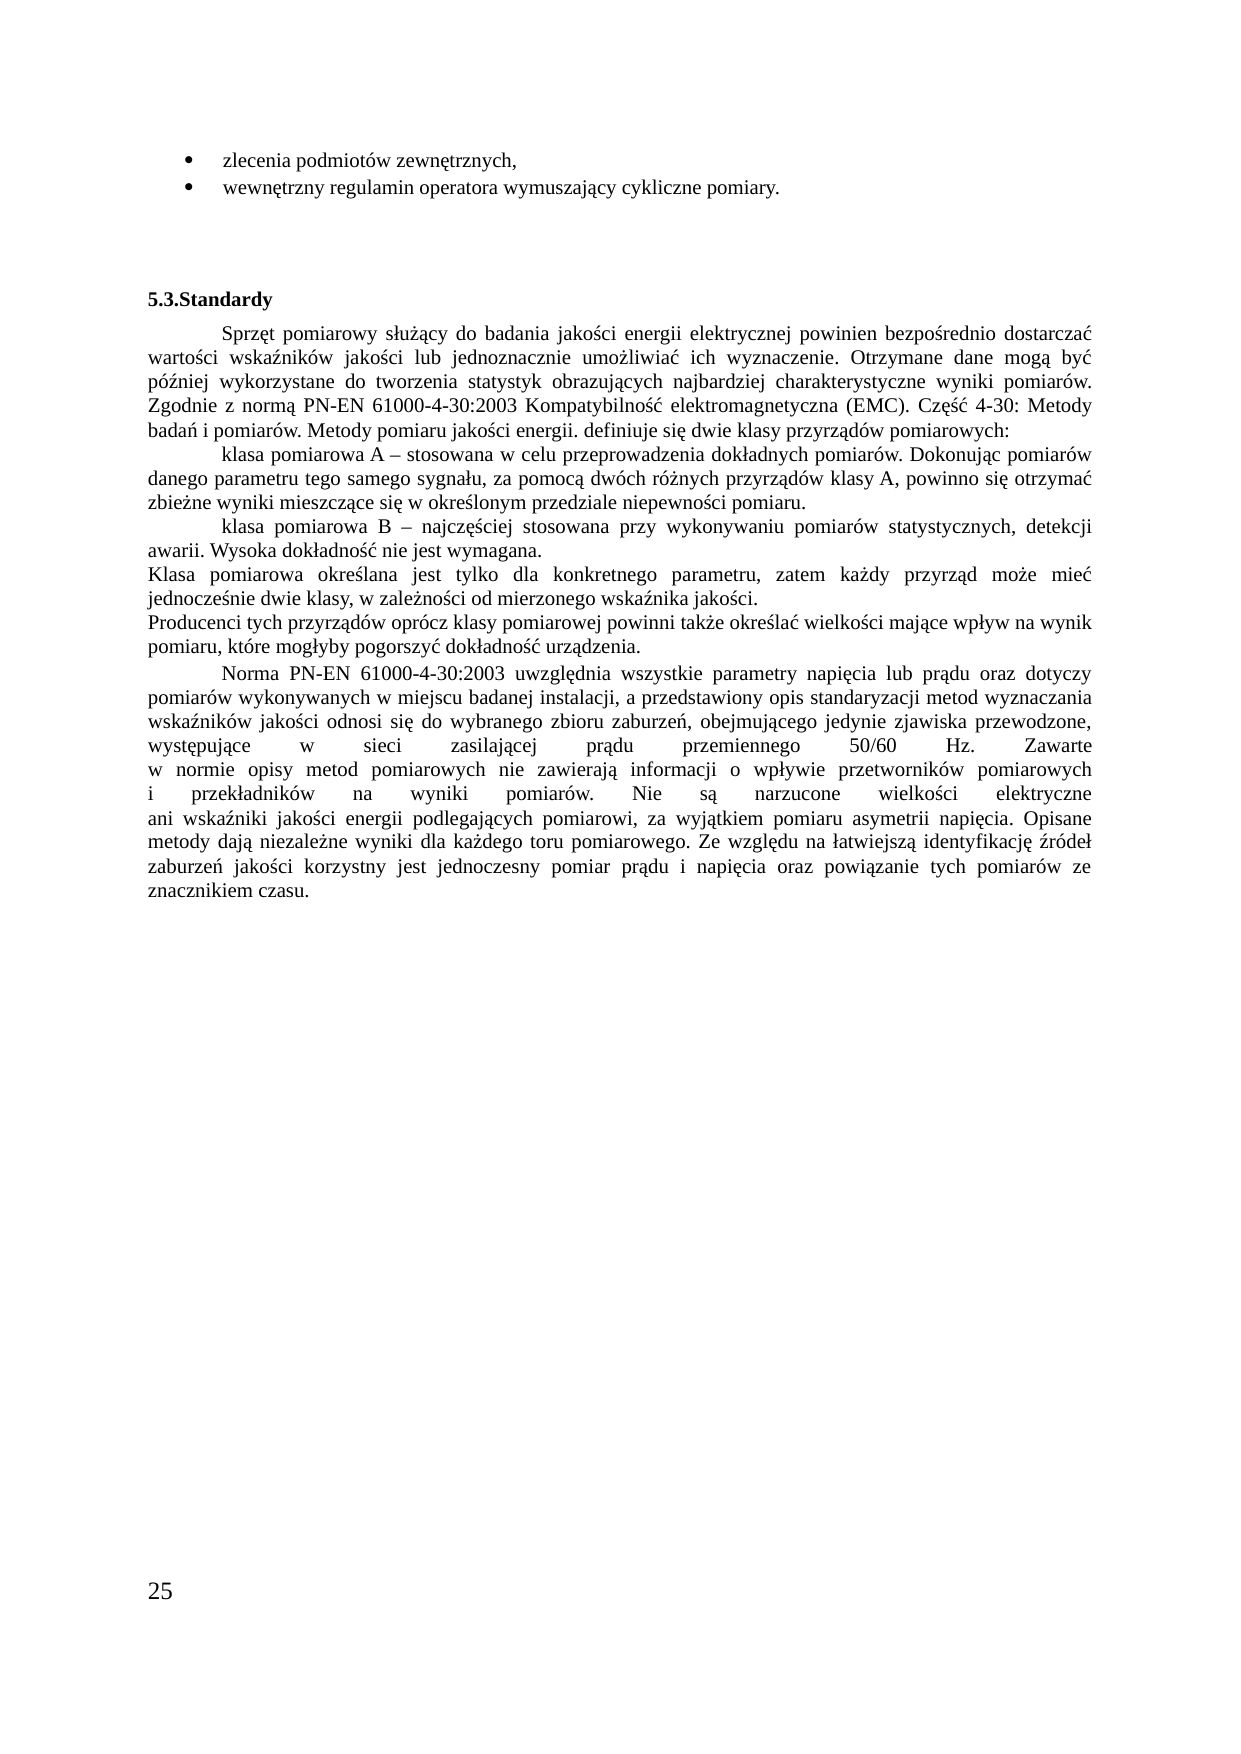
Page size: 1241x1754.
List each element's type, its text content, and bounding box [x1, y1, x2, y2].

list zlecenia podmiotów zewnętrznych, [185, 148, 1093, 172]
text Norma PN-EN 61000-4-30:2003 uwzględnia wszystkie parametry napięcia lub prądu oraz dotyczy pomiarów wykonywanych w miejscu badanej instalacji, a przedstawiony opis standaryzacji metod wyznaczania wskaźników jakości odnosi się do wybranego zbioru zaburzeń, obejmującego jedynie zjawiska przewodzone, występujące w sieci zasilającej prądu przemiennego 50/60 Hz. Zawarte w normie opisy metod pomiarowych nie zawierają informacji o wpływie przetworników pomiarowych i przekładników na wyniki pomiarów. Nie są narzucone wielkości elektryczne ani wskaźniki jakości energii podlegających pomiarowi, za wyjątkiem pomiaru asymetrii napięcia. Opisane metody dają niezależne wyniki dla każdego toru pomiarowego. Ze względu na łatwiejszą identyfikację źródeł zaburzeń jakości korzystny jest jednoczesny pomiar prądu i napięcia oraz powiązanie tych pomiarów ze znacznikiem czasu. [148, 661, 1093, 902]
text Producenci tych przyrządów oprócz klasy pomiarowej powinni także określać wielkości mające wpływ na wynik pomiaru, które mogłyby pogorszyć dokładność urządzenia. [148, 610, 1093, 658]
text Sprzęt pomiarowy służący do badania jakości energii elektrycznej powinien bezpośrednio dostarczać wartości wskaźników jakości lub jednoznacznie umożliwiać ich wyznaczenie. Otrzymane dane mogą być później wykorzystane do tworzenia statystyk obrazujących najbardziej charakterystyczne wyniki pomiarów. Zgodnie z normą PN-EN 61000-4-30:2003 Kompatybilność elektromagnetyczna (EMC). Część 4-30: Metody badań i pomiarów. Metody pomiaru jakości energii. definiuje się dwie klasy przyrządów pomiarowych: [148, 321, 1093, 442]
text klasa pomiarowa B – najczęściej stosowana przy wykonywaniu pomiarów statystycznych, detekcji awarii. Wysoka dokładność nie jest wymagana. [148, 514, 1093, 562]
text Klasa pomiarowa określana jest tylko dla konkretnego parametru, zatem każdy przyrząd może mieć jednocześnie dwie klasy, w zależności od mierzonego wskaźnika jakości. [148, 562, 1093, 610]
text klasa pomiarowa A – stosowana w celu przeprowadzenia dokładnych pomiarów. Dokonując pomiarów danego parametru tego samego sygnału, za pomocą dwóch różnych przyrządów klasy A, powinno się otrzymać zbieżne wyniki mieszczące się w określonym przedziale niepewności pomiaru. [148, 442, 1093, 514]
subtitle 5.3.Standardy [148, 287, 1093, 311]
list wewnętrzny regulamin operatora wymuszający cykliczne pomiary. [185, 174, 1093, 199]
